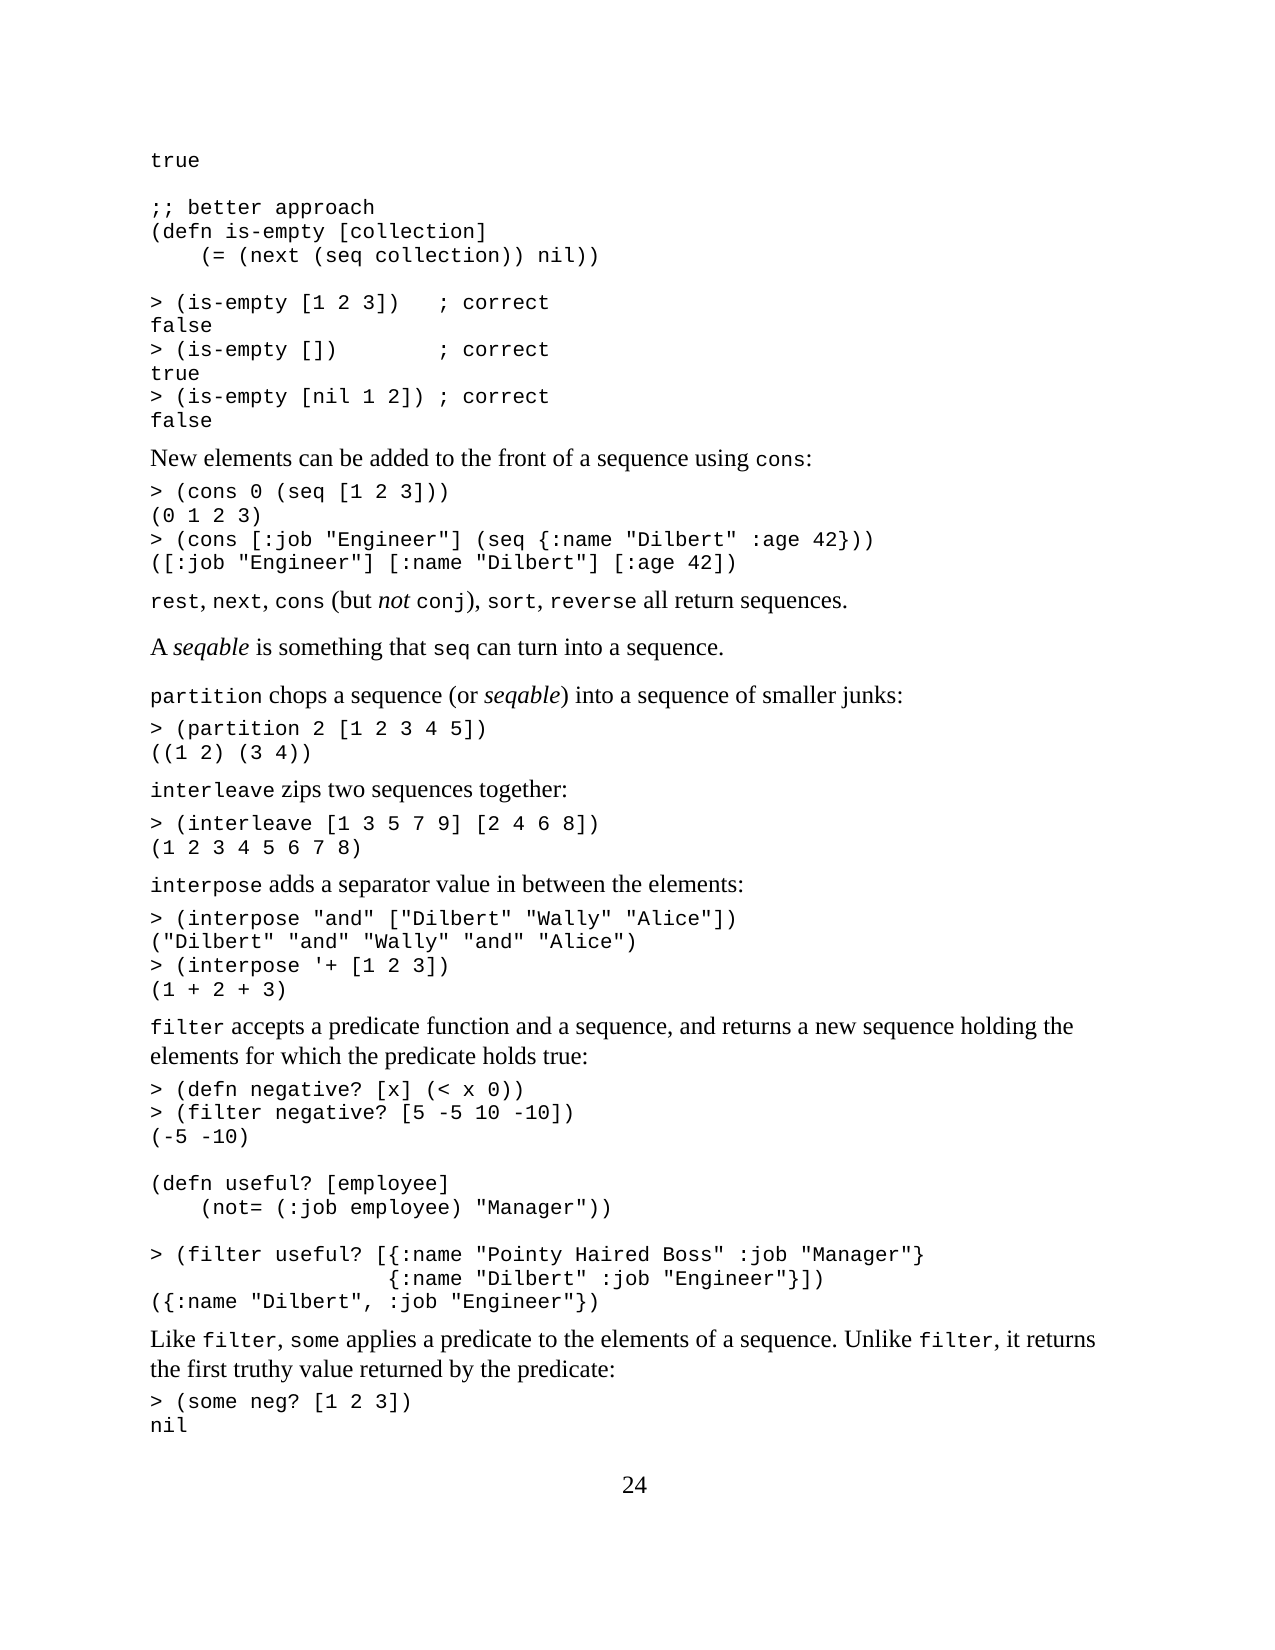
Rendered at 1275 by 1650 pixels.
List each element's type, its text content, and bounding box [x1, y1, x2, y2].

text (1 2 3 4 5 6 7 8) [150, 837, 1125, 860]
text (0 1 2 3) [150, 505, 1125, 528]
text > (cons 0 (seq [1 2 3])) [150, 481, 1125, 505]
text ;; better approach [150, 197, 1125, 221]
text > (interpose '+ [1 2 3]) [150, 955, 1125, 979]
text (= (next (seq collection)) nil)) [150, 244, 1125, 268]
text > (defn negative? [x] (< x 0)) [150, 1079, 1125, 1102]
text nil [150, 1415, 1125, 1439]
text rest, next, cons (but not conj), sort, reverse all return sequences. [150, 585, 1125, 614]
text ([:job "Engineer"] [:name "Dilbert"] [:age 42]) [150, 552, 1125, 576]
text Like filter, some applies a predicate to the elements of a sequence. Unlike filter, it returns the first truthy value returned by the predicate: [150, 1324, 1125, 1382]
text New elements can be added to the front of a sequence using cons: [150, 443, 1125, 472]
text ({:name "Dilbert", :job "Engineer"}) [150, 1292, 1125, 1315]
text > (partition 2 [1 2 3 4 5]) [150, 718, 1125, 742]
text > (cons [:job "Engineer"] (seq {:name "Dilbert" :age 42})) [150, 528, 1125, 552]
text > (is-empty []) ; correct [150, 339, 1125, 363]
text (defn useful? [employee] [150, 1173, 1125, 1197]
text (not= (:job employee) "Manager")) [150, 1197, 1125, 1221]
text (1 + 2 + 3) [150, 979, 1125, 1002]
text > (some neg? [1 2 3]) [150, 1391, 1125, 1415]
text A seqable is something that seq can turn into a sequence. [150, 632, 1125, 662]
text filter accepts a predicate function and a sequence, and returns a new sequence holding the elements for which the predicate holds true: [150, 1011, 1125, 1070]
text ("Dilbert" "and" "Wally" "and" "Alice") [150, 932, 1125, 955]
text > (is-empty [1 2 3]) ; correct [150, 292, 1125, 316]
text ((1 2) (3 4)) [150, 742, 1125, 766]
text interleave zips two sequences together: [150, 774, 1125, 804]
text > (filter useful? [{:name "Pointy Haired Boss" :job "Manager"} [150, 1244, 1125, 1268]
text false [150, 316, 1125, 339]
text > (is-empty [nil 1 2]) ; correct [150, 386, 1125, 410]
text > (filter negative? [5 -5 10 -10]) [150, 1102, 1125, 1126]
text partition chops a sequence (or seqable) into a sequence of smaller junks: [150, 680, 1125, 709]
text > (interpose "and" ["Dilbert" "Wally" "Alice"]) [150, 908, 1125, 932]
text false [150, 410, 1125, 434]
text true [150, 150, 1125, 174]
text (-5 -10) [150, 1126, 1125, 1150]
text (defn is-empty [collection] [150, 221, 1125, 244]
text > (interleave [1 3 5 7 9] [2 4 6 8]) [150, 813, 1125, 837]
text {:name "Dilbert" :job "Engineer"}]) [150, 1268, 1125, 1292]
text interpose adds a separator value in between the elements: [150, 869, 1125, 899]
text true [150, 363, 1125, 386]
